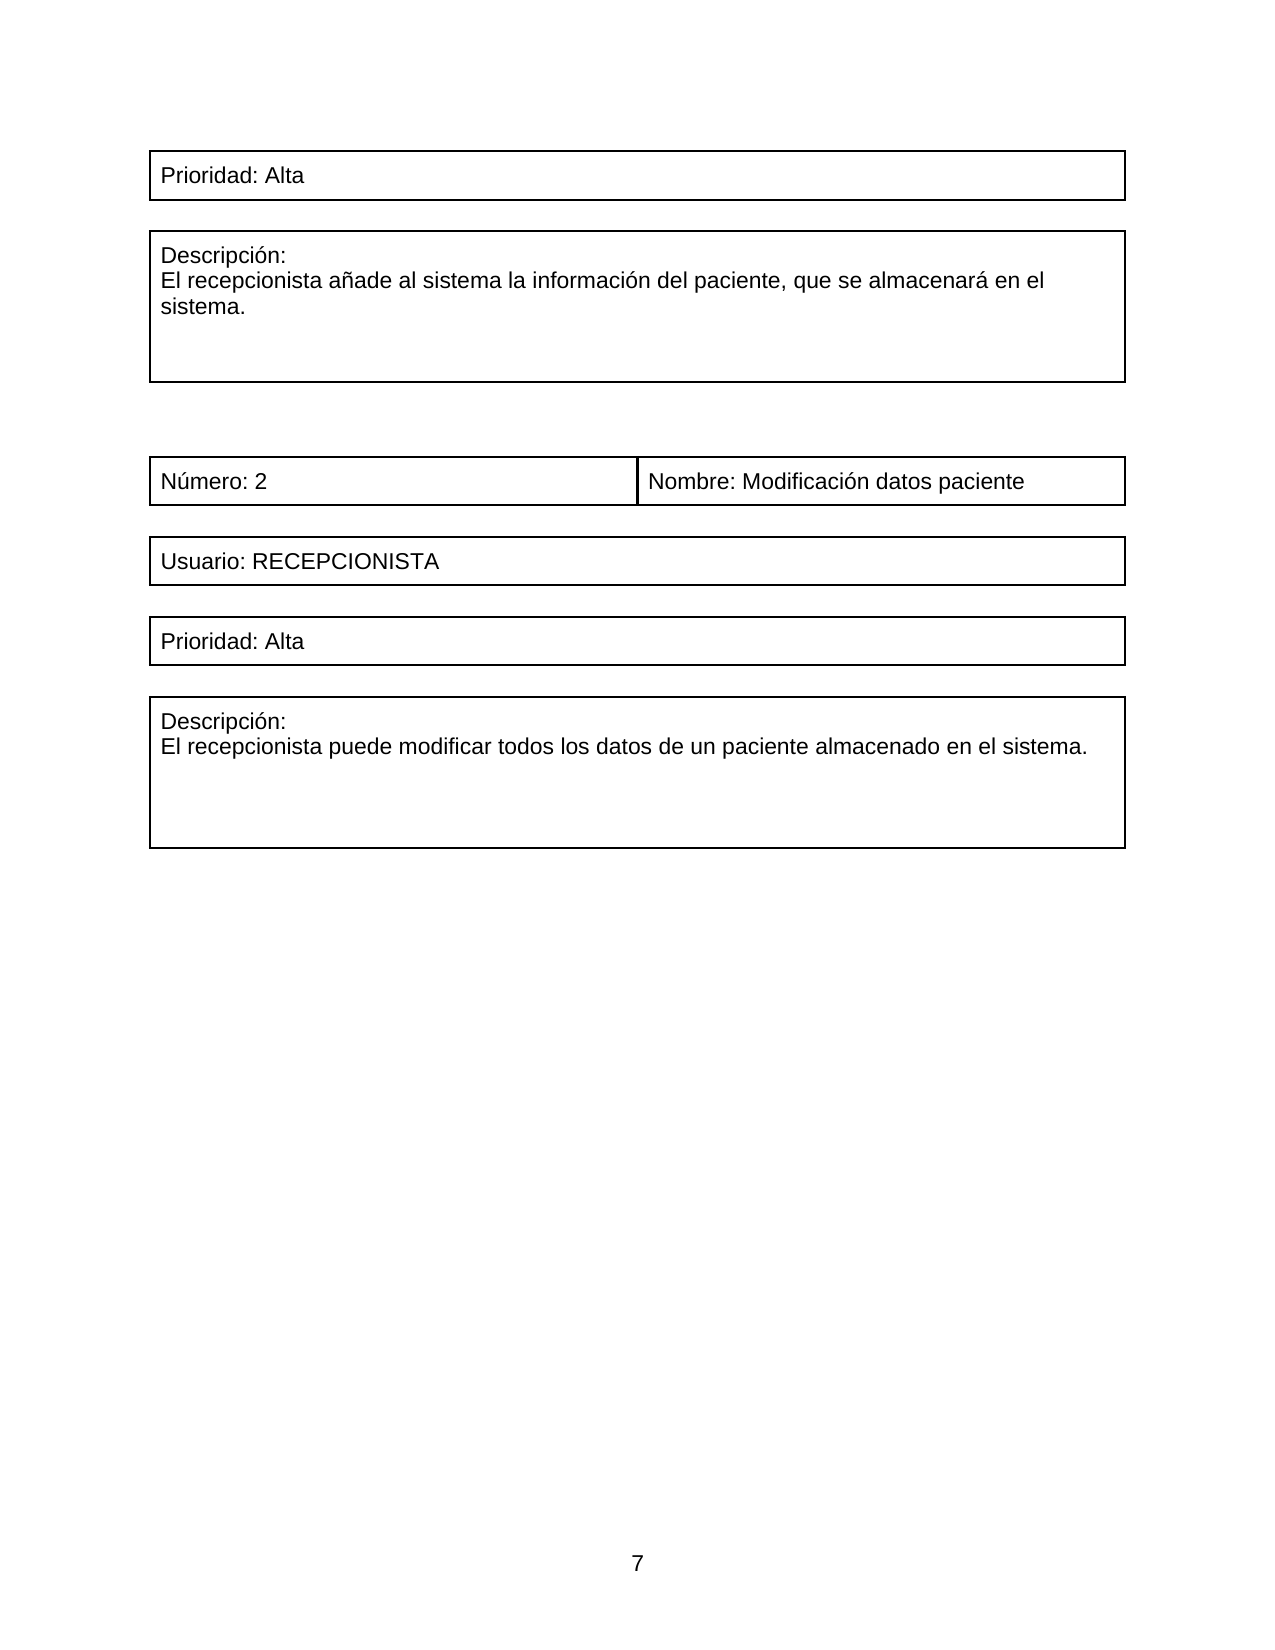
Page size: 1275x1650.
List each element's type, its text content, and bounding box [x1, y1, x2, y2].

table_header Descripción: El recepcionista añade al sistema la información del paciente, que se almacenará en el sistema. [151, 232, 1124, 381]
table_header Usuario: RECEPCIONISTA [151, 538, 1124, 584]
table_header Número: 2 [151, 458, 636, 504]
table_header Prioridad: Alta [151, 152, 1124, 198]
table_header Descripción: El recepcionista puede modificar todos los datos de un paciente almacenado en el sistema. [151, 698, 1124, 847]
table_header Nombre: Modificación datos paciente [639, 458, 1124, 504]
table_header Prioridad: Alta [151, 618, 1124, 664]
